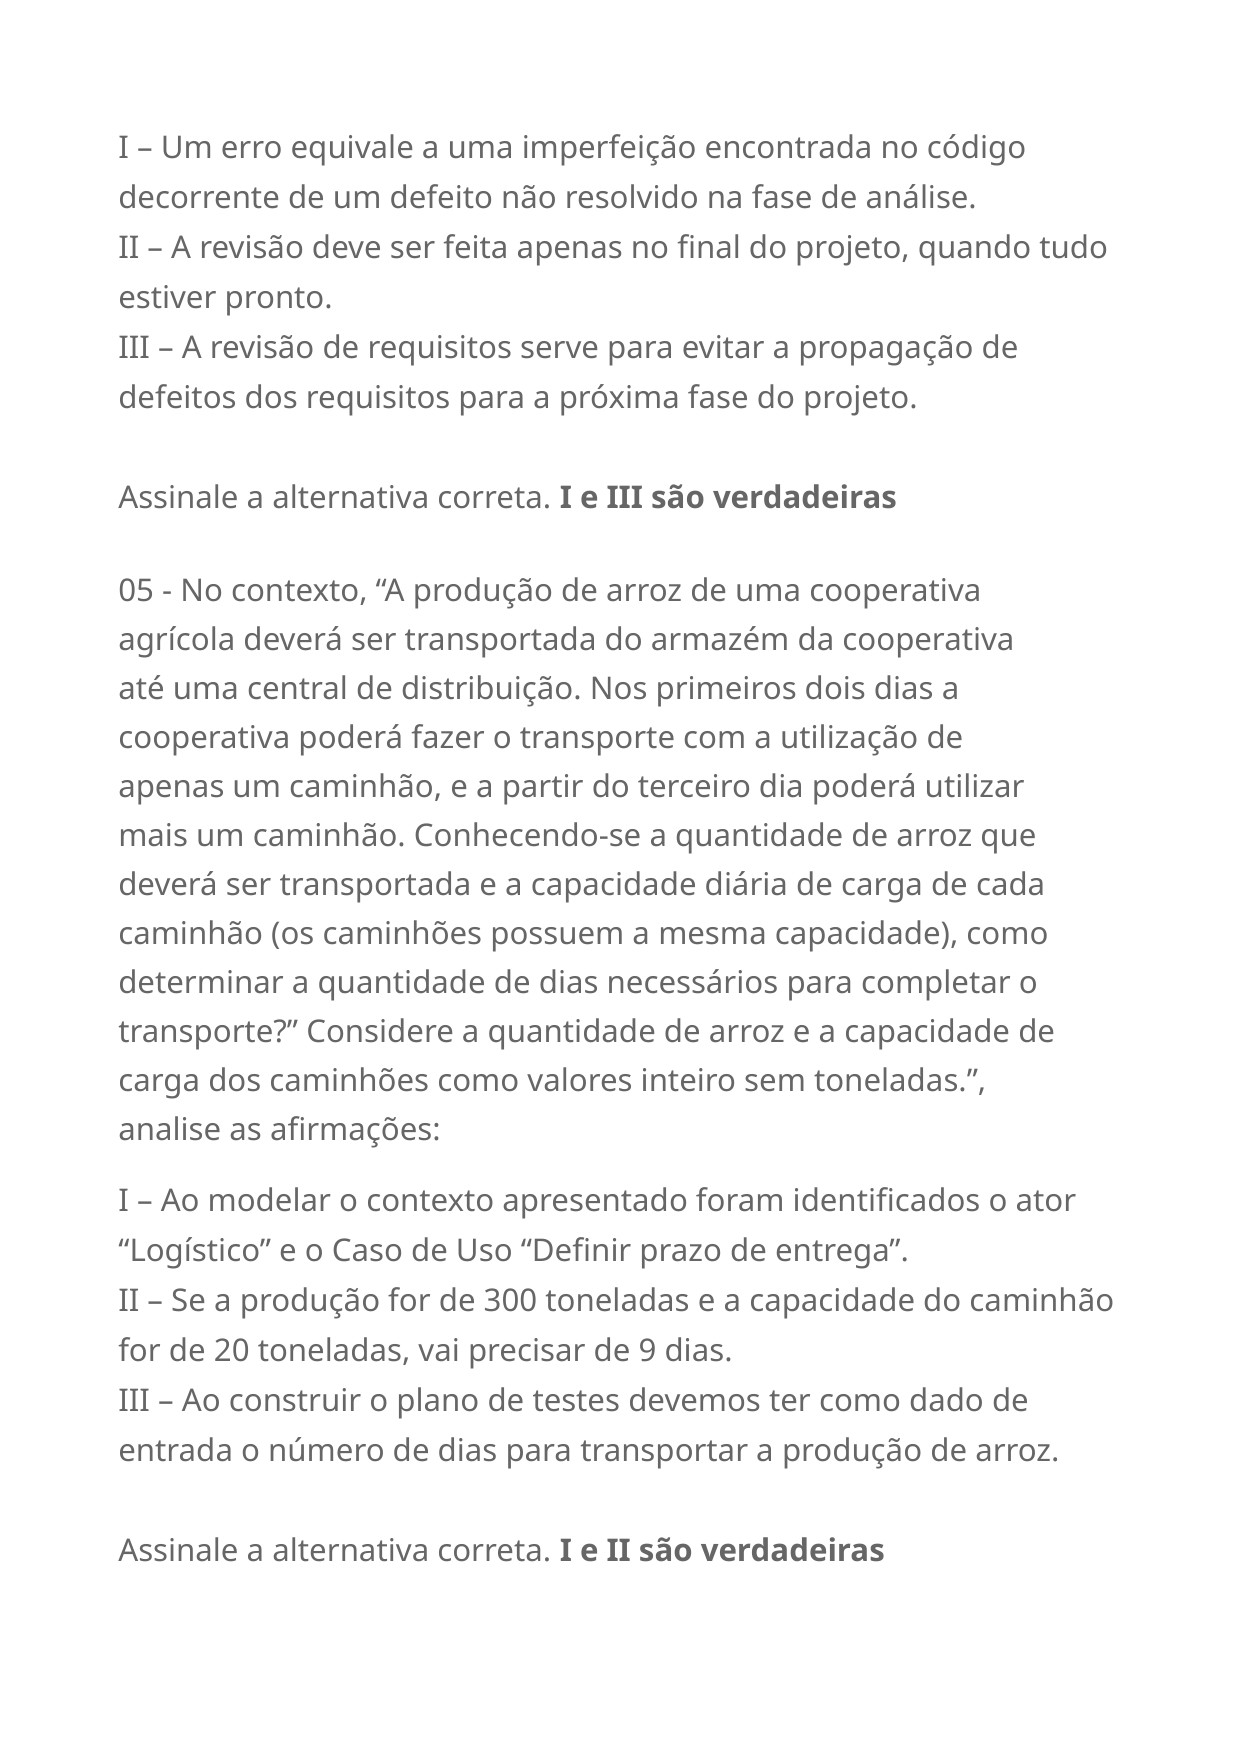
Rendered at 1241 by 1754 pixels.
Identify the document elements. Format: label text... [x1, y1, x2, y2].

text Assinale a alternativa correta. I e II são verdadeiras [118, 1520, 1122, 1570]
text 05 - No contexto, “A produção de arroz de uma cooperativa agrícola deverá ser transportada do armazém da cooperativa até uma central de distribuição. Nos primeiros dois dias a cooperativa poderá fazer o transporte com a utilização de apenas um caminhão, e a partir do terceiro dia poderá utilizar mais um caminhão. Conhecendo-se a quantidade de arroz que deverá ser transportada e a capacidade diária de carga de cada caminhão (os caminhões possuem a mesma capacidade), como determinar a quantidade de dias necessários para completar o transporte?” Considere a quantidade de arroz e a capacidade de carga dos caminhões como valores inteiro sem toneladas.”, analise as afirmações: [118, 568, 1059, 1149]
text I – Um erro equivale a uma imperfeição encontrada no código decorrente de um defeito não resolvido na fase de análise. II – A revisão deve ser feita apenas no final do projeto, quando tudo estiver pronto. III – A revisão de requisitos serve para evitar a propagação de defeitos dos requisitos para a próxima fase do projeto. [118, 118, 1122, 418]
text I – Ao modelar o contexto apresentado foram identificados o ator “Logístico” e o Caso de Uso “Definir prazo de entrega”. II – Se a produção for de 300 toneladas e a capacidade do caminhão for de 20 toneladas, vai precisar de 9 dias. III – Ao construir o plano de testes devemos ter como dado de entrada o número de dias para transportar a produção de arroz. [118, 1170, 1122, 1470]
text Assinale a alternativa correta. I e III são verdadeiras [118, 468, 1122, 518]
